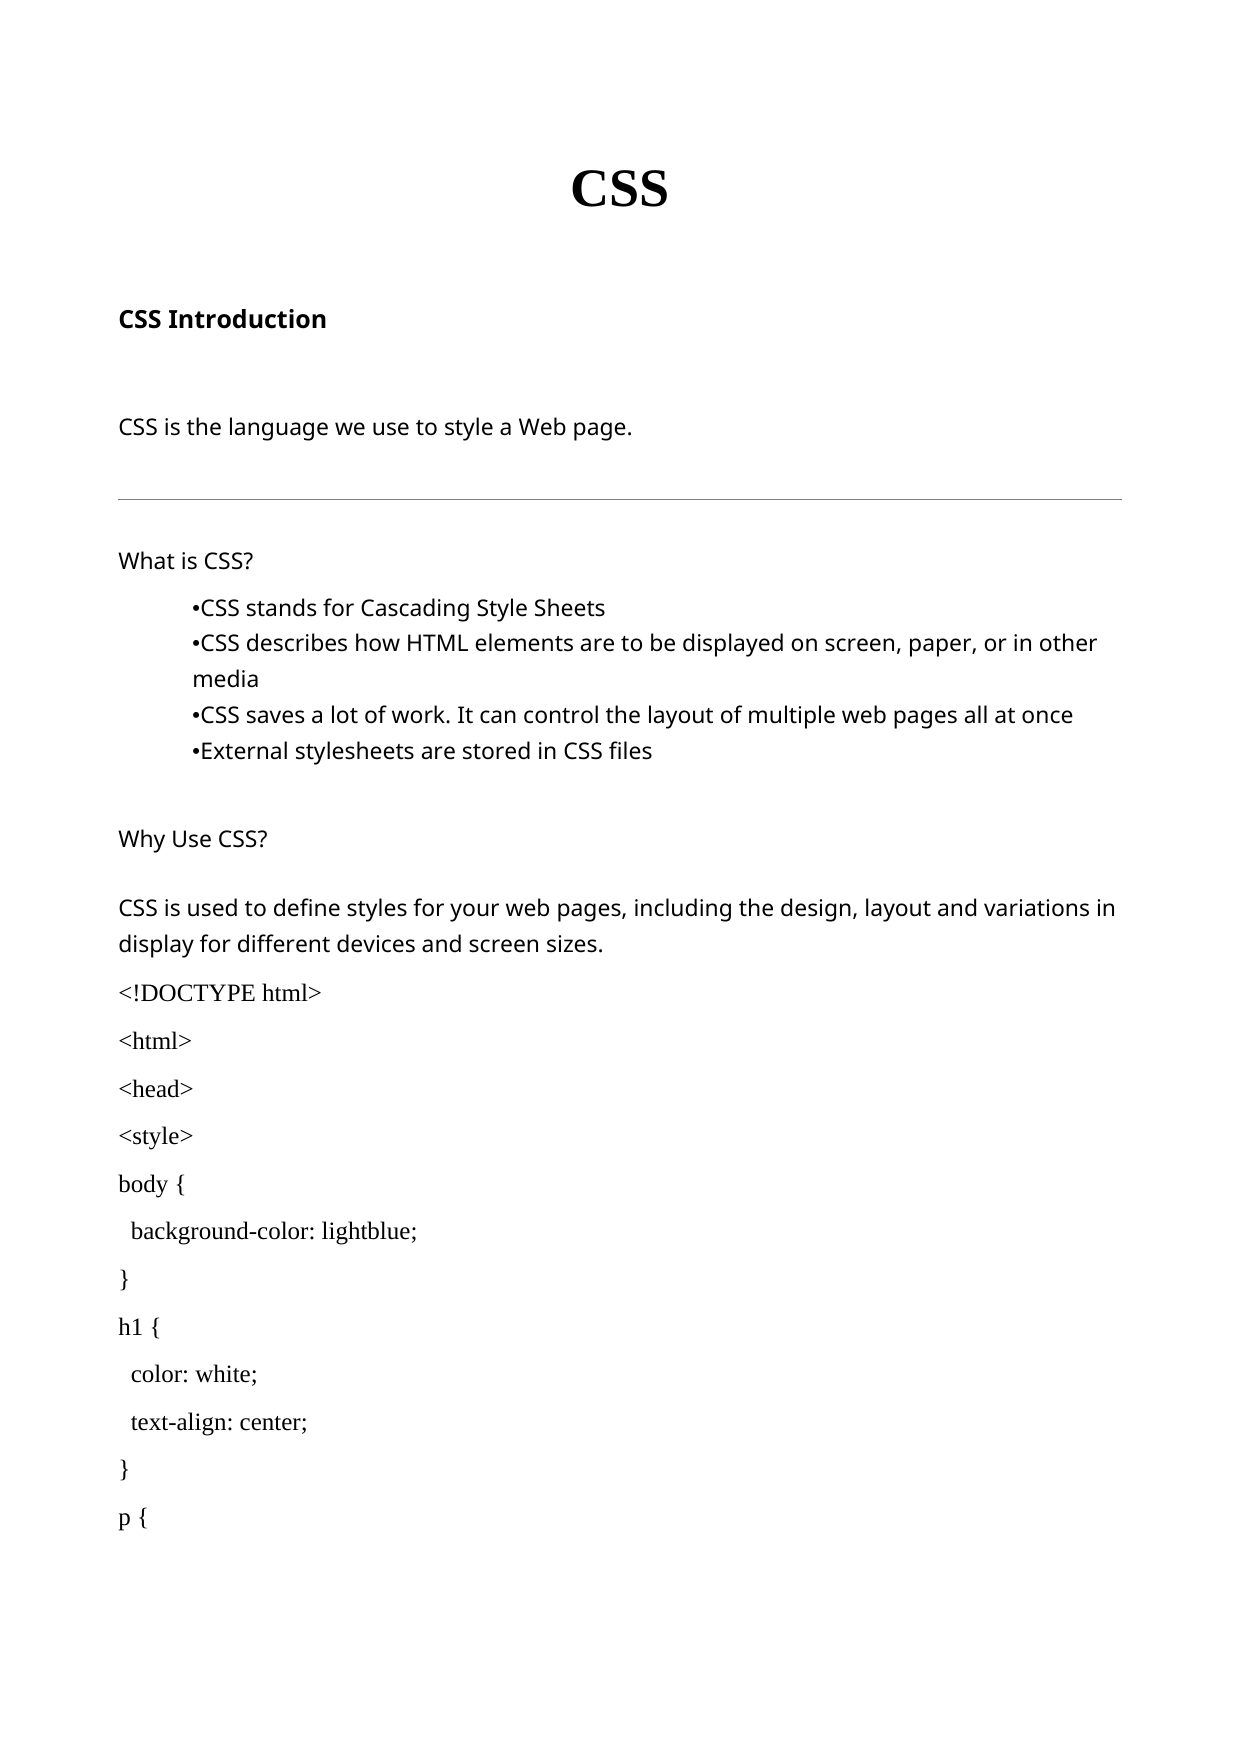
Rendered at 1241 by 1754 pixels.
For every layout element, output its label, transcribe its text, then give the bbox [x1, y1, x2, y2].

text body { [118, 1169, 1122, 1198]
text p { [118, 1502, 1122, 1531]
text } [118, 1264, 1122, 1293]
text CSS is the language we use to style a Web page. [118, 411, 1122, 442]
text CSS [118, 156, 1122, 218]
text } [118, 1454, 1122, 1483]
list CSS saves a lot of work. It can control the layout of multiple web pages all at once [118, 699, 1122, 731]
text CSS is used to define styles for your web pages, including the design, layout and variations in display for different devices and screen sizes. [118, 892, 1122, 959]
subtitle What is CSS? [118, 544, 1122, 576]
subtitle Why Use CSS? [118, 823, 1122, 854]
text background-color: lightblue; [118, 1216, 1122, 1245]
list External stylesheets are stored in CSS files [118, 735, 1122, 766]
text <!DOCTYPE html> [118, 978, 1122, 1007]
text <html> [118, 1026, 1122, 1055]
text text-align: center; [118, 1407, 1122, 1436]
text <style> [118, 1121, 1122, 1150]
text h1 { [118, 1312, 1122, 1340]
list CSS stands for Cascading Style Sheets [118, 591, 1122, 623]
text color: white; [118, 1359, 1122, 1388]
subtitle CSS Introduction [118, 302, 1122, 336]
text <head> [118, 1074, 1122, 1102]
list CSS describes how HTML elements are to be displayed on screen, paper, or in other media [118, 627, 1122, 694]
